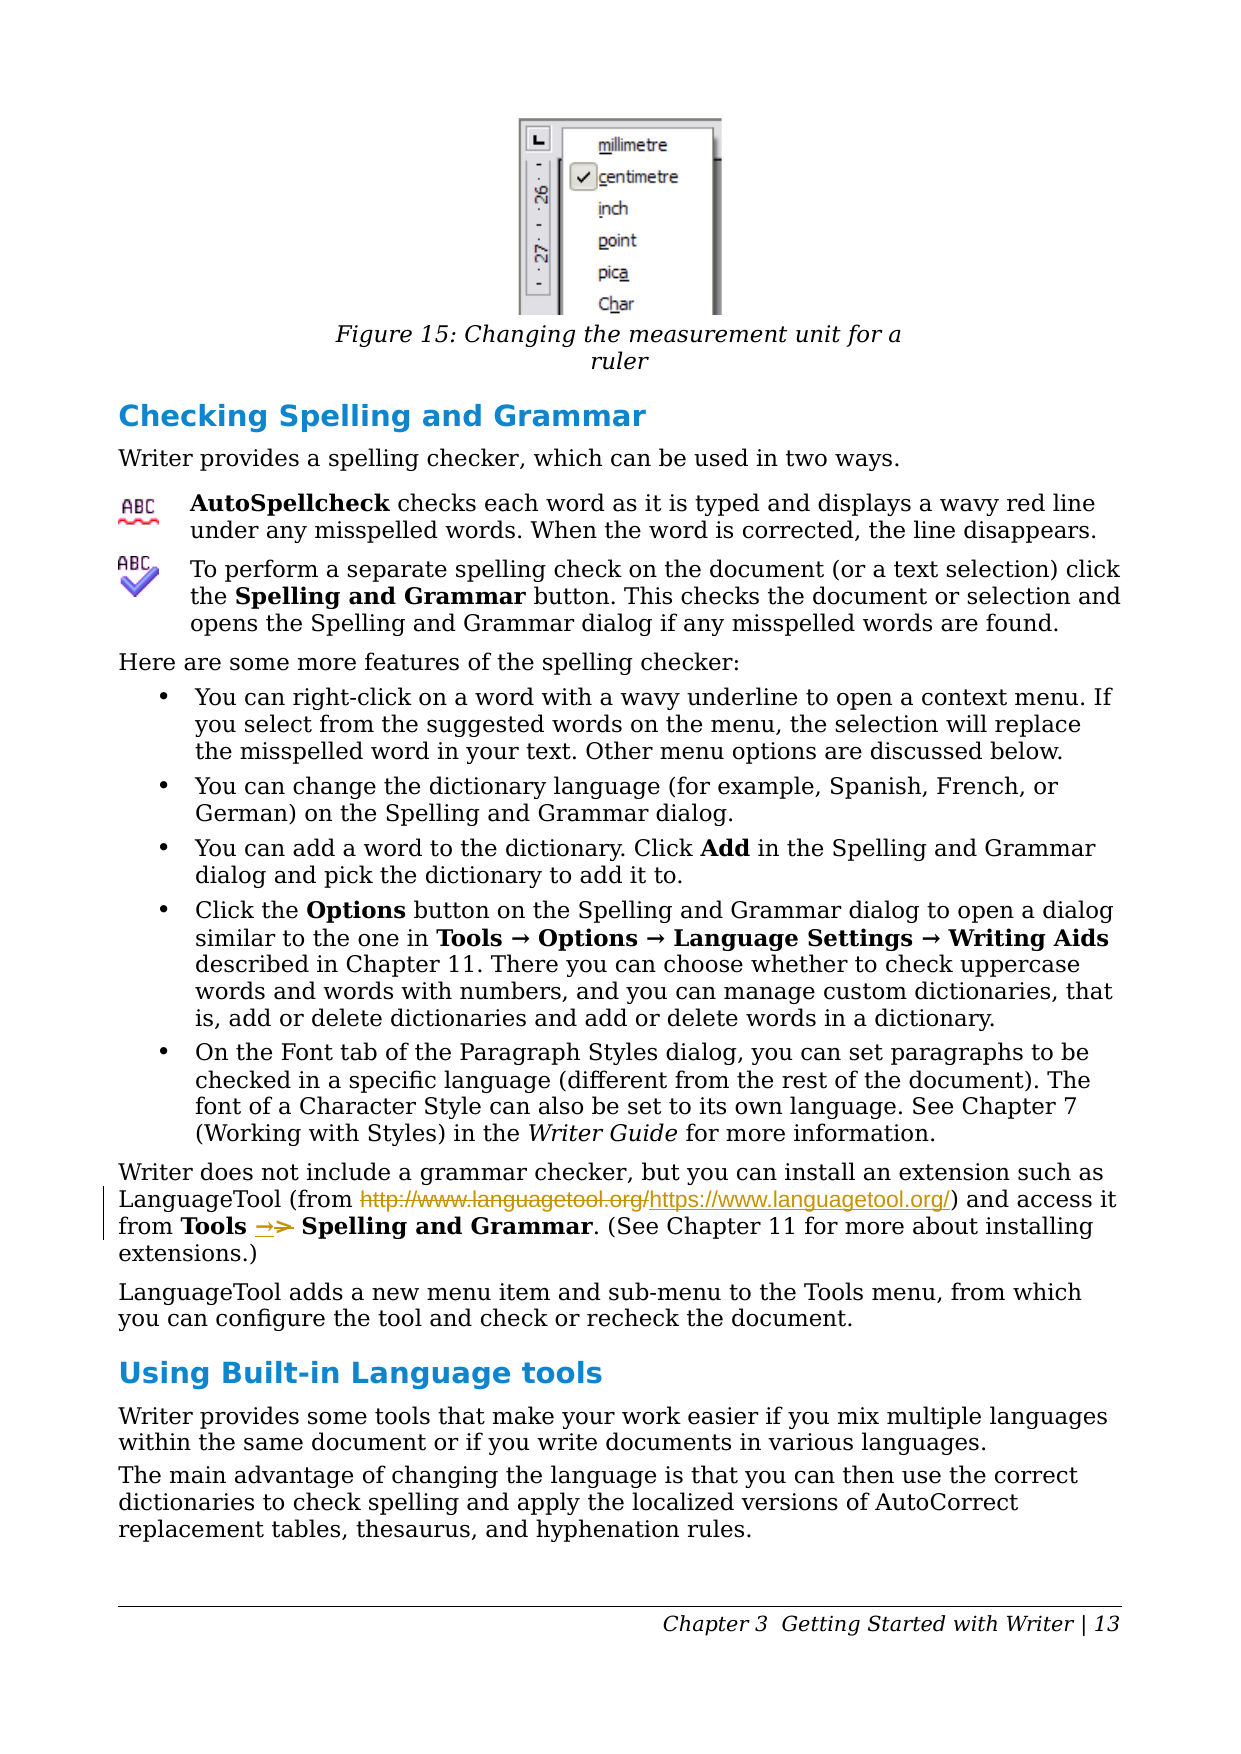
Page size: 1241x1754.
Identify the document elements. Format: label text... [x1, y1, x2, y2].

list The main advantage of changing the language is that you can then use the correct dictionaries to check spelling and apply the localized versions of AutoCorrect replacement tables, thesaurus, and hyphenation rules. [118, 1463, 1122, 1543]
table_header AutoSpellcheck checks each word as it is typed and displays a wavy red line under any misspelled words. When the word is corrected, the line disappears. [190, 490, 1122, 556]
picture [118, 490, 159, 531]
subtitle Using Built-in Language tools [118, 1356, 1122, 1390]
list You can add a word to the dictionary. Click Add in the Spelling and Grammar dialog and pick the dictionary to add it to. [156, 833, 1122, 889]
picture [118, 556, 159, 597]
list You can change the dictionary language (for example, Spanish, French, or German) on the Spelling and Grammar dialog. [156, 771, 1122, 827]
list LanguageTool adds a new menu item and sub-menu to the Tools menu, from which you can configure the tool and check or recheck the document. [118, 1279, 1122, 1332]
list Writer provides some tools that make your work easier if you mix multiple languages within the same document or if you write documents in various languages. [118, 1403, 1122, 1456]
list On the Font tab of the Paragraph Styles dialog, you can set paragraphs to be checked in a specific language (different from the rest of the document). The font of a Character Style can also be set to its own language. See Chapter 7 (Working with Styles) in the Writer Guide for more information. [156, 1038, 1122, 1147]
table_cell [118, 556, 190, 649]
subtitle Checking Spelling and Grammar [118, 399, 1122, 433]
list Click the Options button on the Spelling and Grammar dialog to open a dialog similar to the one in Tools → Options → Language Settings → Writing Aids described in Chapter 11. There you can choose whether to check uppercase words and words with numbers, and you can manage custom dictionaries, that is, add or delete dictionaries and add or delete words in a dictionary. [156, 895, 1122, 1031]
text Writer provides a spelling checker, which can be used in two ways. [118, 445, 1122, 472]
text Figure 15: Changing the measurement unit for a ruler [334, 321, 906, 374]
text Writer does not include a grammar checker, but you can install an extension such as LanguageTool (from https://www.languagetool.org/) and access it from Tools → Spelling and Grammar. (See Chapter 11 for more about installing extensions.) [118, 1159, 1122, 1266]
table_header [118, 490, 190, 556]
table_cell To perform a separate spelling check on the document (or a text selection) click the Spelling and Grammar button. This checks the document or selection and opens the Spelling and Grammar dialog if any misspelled words are found. [190, 556, 1122, 649]
list Here are some more features of the spelling checker: [118, 649, 1122, 676]
list You can right-click on a word with a wavy underline to open a context menu. If you select from the suggested words on the menu, the selection will replace the misspelled word in your text. Other menu options are discussed below. [156, 682, 1122, 765]
picture [518, 118, 722, 315]
